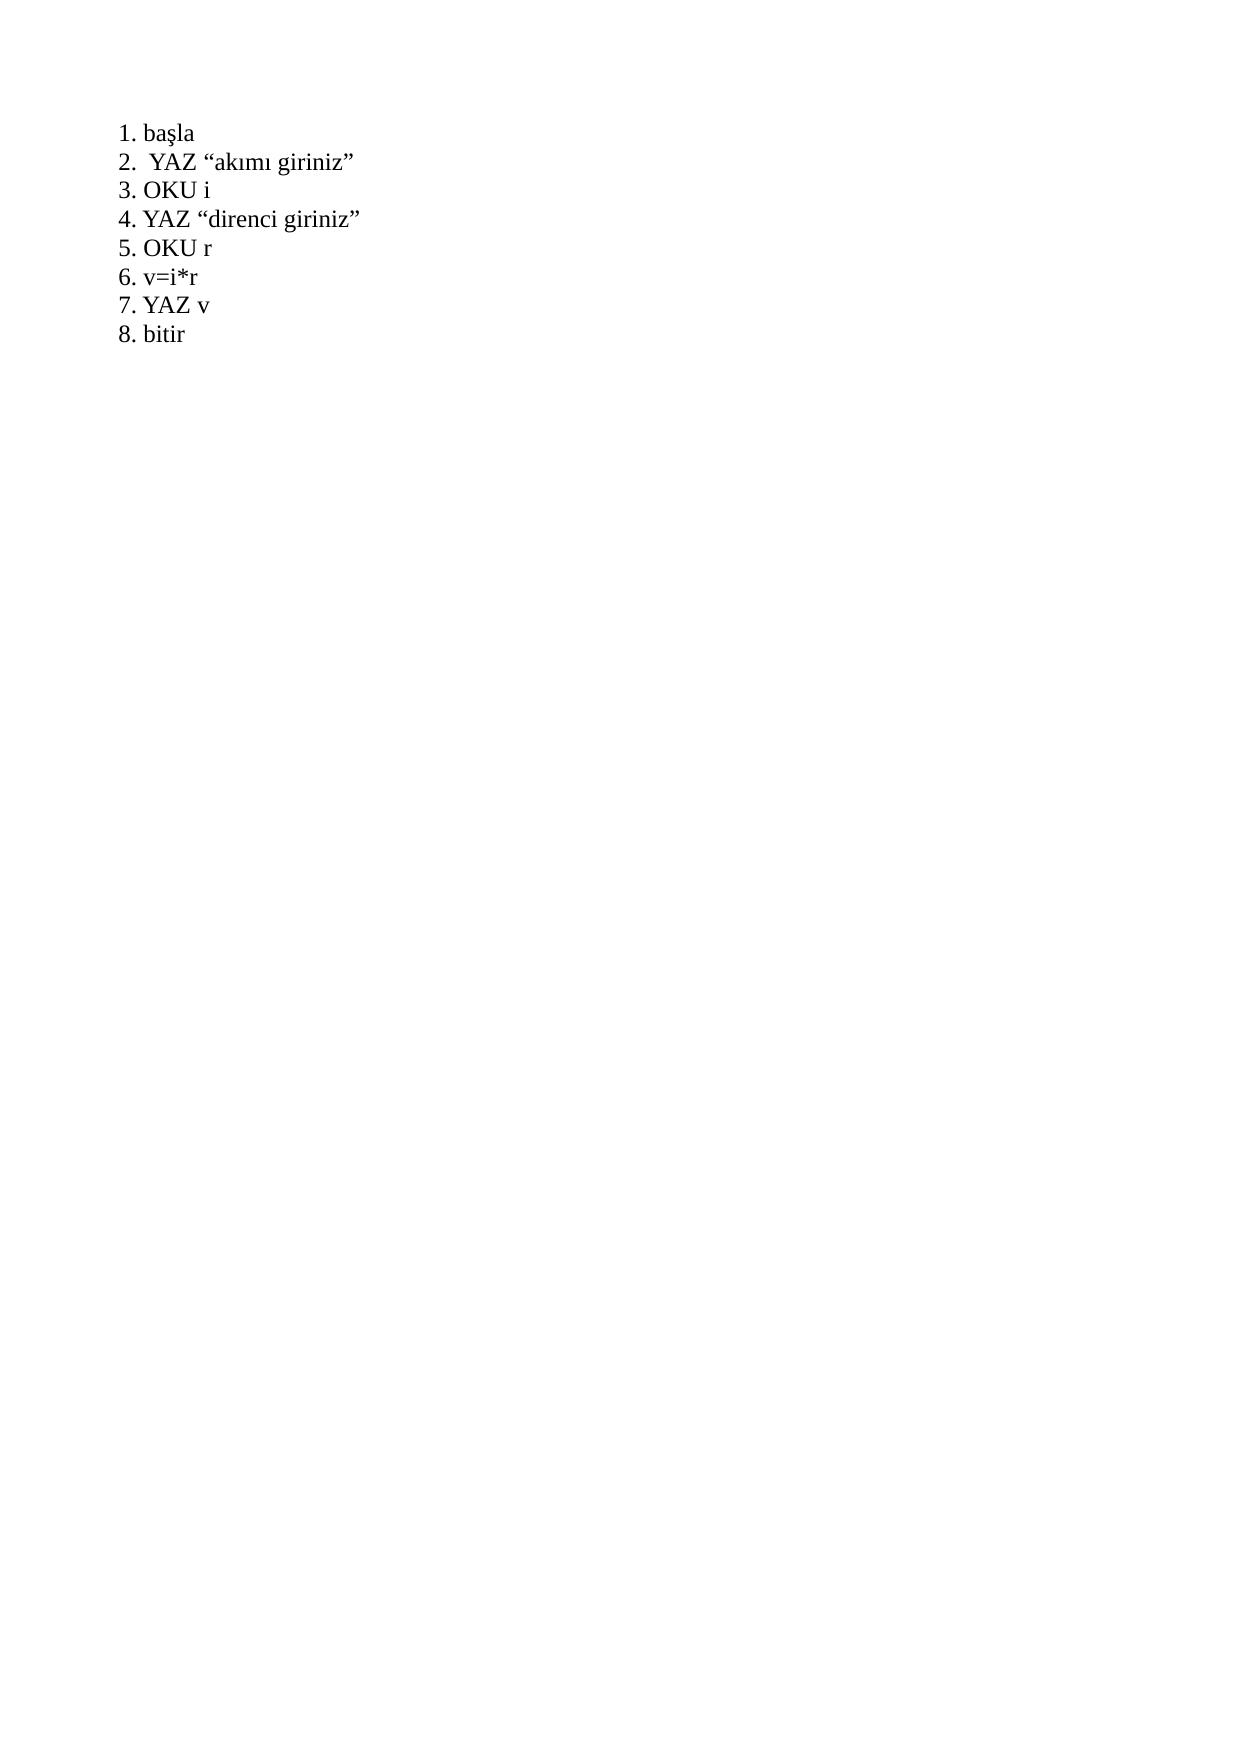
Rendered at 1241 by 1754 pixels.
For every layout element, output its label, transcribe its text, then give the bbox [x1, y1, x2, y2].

text 2. YAZ “akımı giriniz” [118, 147, 1122, 176]
text 4. YAZ “direnci giriniz” [118, 204, 1122, 233]
text 6. v=i*r [118, 262, 1122, 291]
text 8. bitir [118, 319, 1122, 348]
text 3. OKU i [118, 176, 1122, 204]
text 1. başla [118, 118, 1122, 147]
text 7. YAZ v [118, 291, 1122, 319]
text 5. OKU r [118, 233, 1122, 262]
